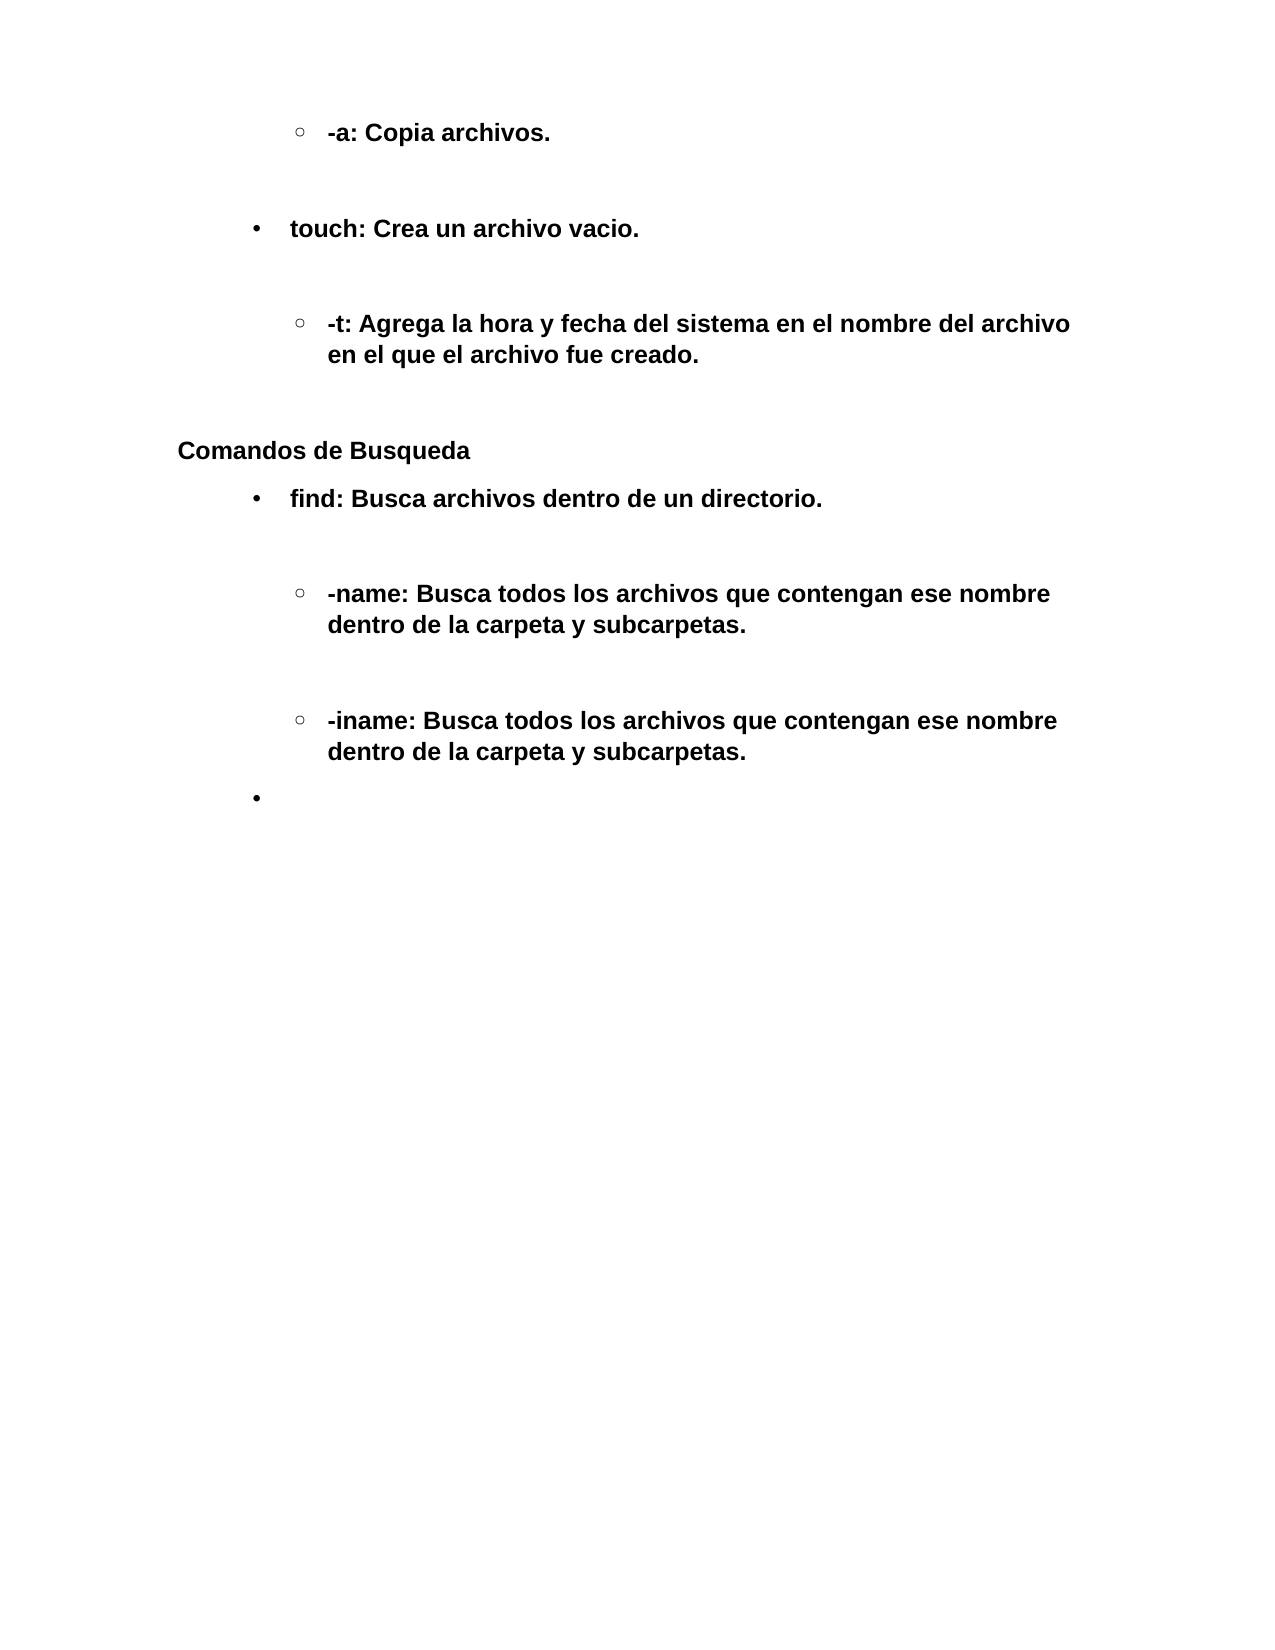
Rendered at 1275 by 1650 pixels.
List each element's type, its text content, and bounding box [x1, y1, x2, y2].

text Comandos de Busqueda [177, 436, 1098, 464]
list touch: Crea un archivo vacio. [252, 214, 1098, 243]
list find: Busca archivos dentro de un directorio. [252, 483, 1098, 512]
list -iname: Busca todos los archivos que contengan ese nombre dentro de la carpeta y subcarpetas. [290, 706, 1098, 766]
list -a: Copia archivos. [290, 118, 1098, 147]
list -t: Agrega la hora y fecha del sistema en el nombre del archivo en el que el archivo fue creado. [290, 309, 1098, 369]
list -name: Busca todos los archivos que contengan ese nombre dentro de la carpeta y subcarpetas. [290, 579, 1098, 639]
